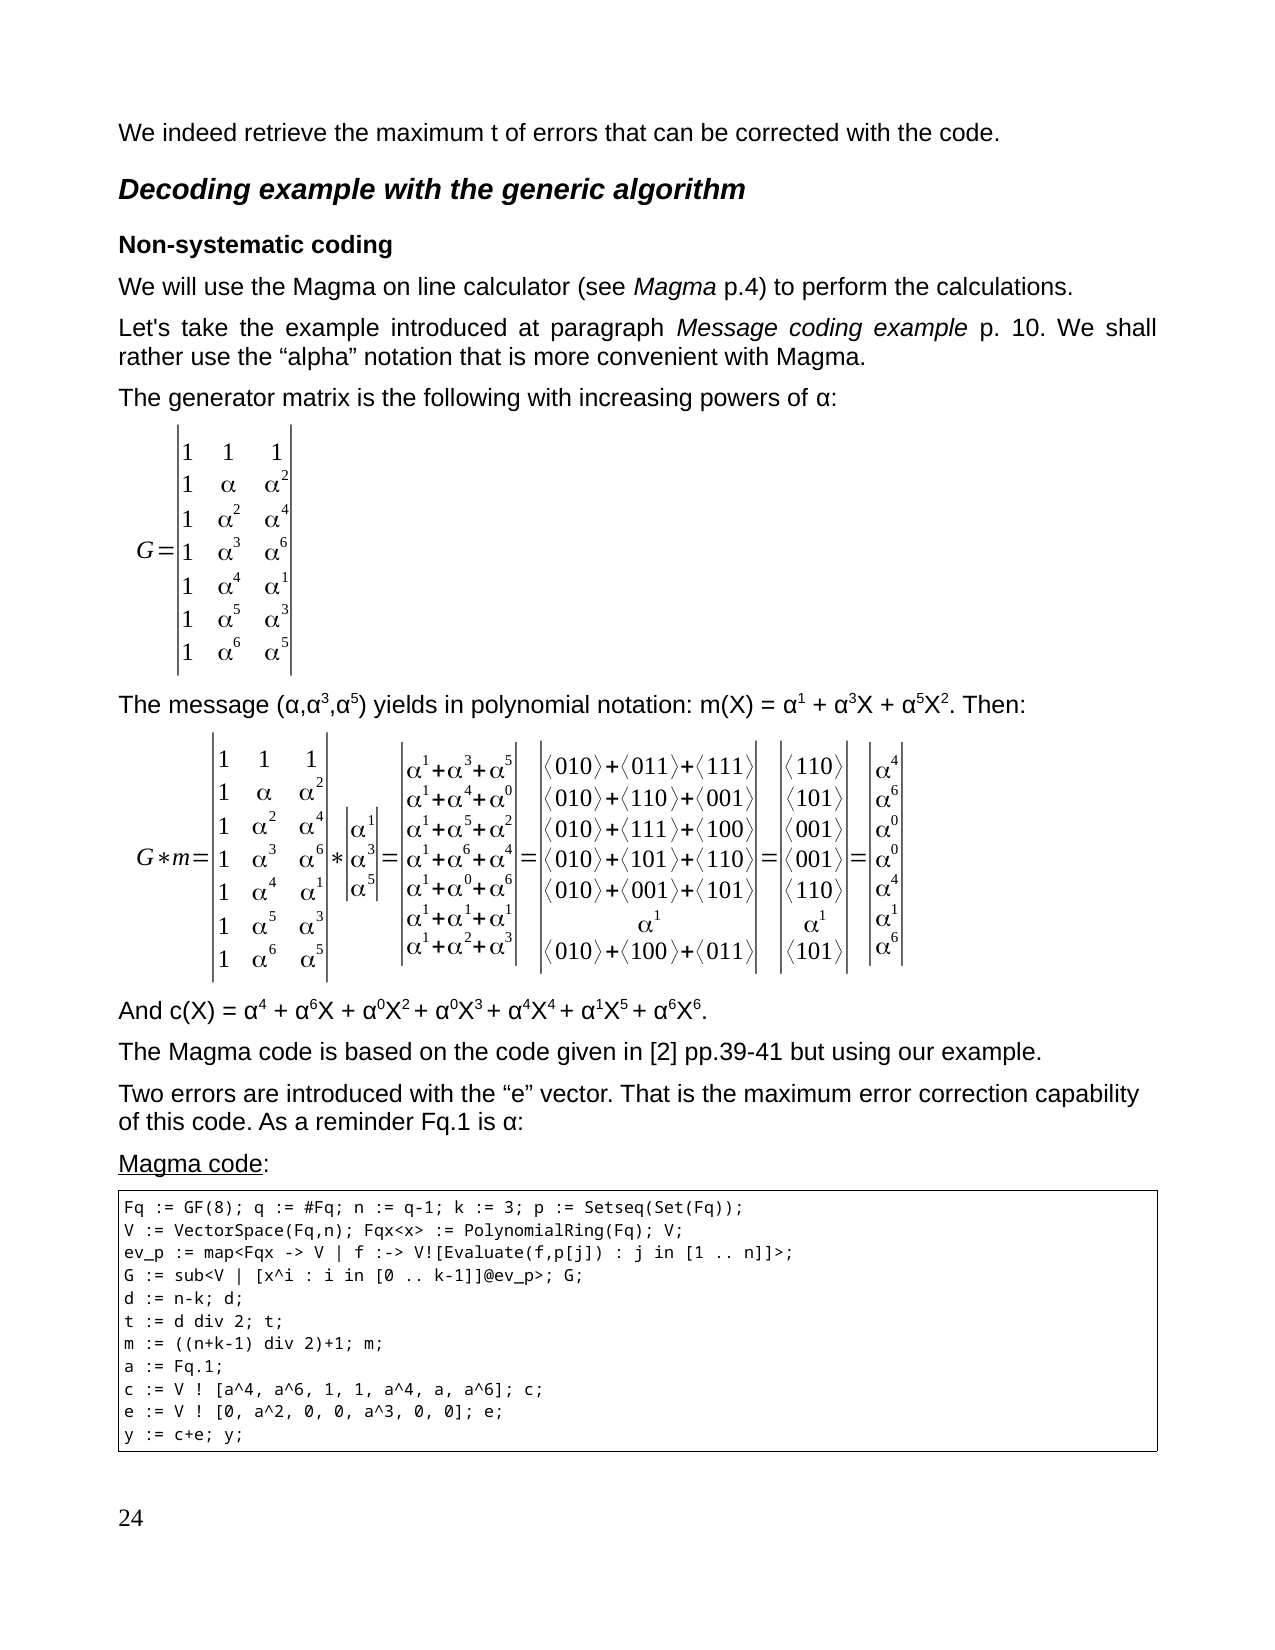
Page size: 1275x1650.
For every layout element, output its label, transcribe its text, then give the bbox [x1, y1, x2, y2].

text The message (α,α3,α5) yields in polynomial notation: m(X) = α1 + α3X + α5X2. Then: [118, 690, 1157, 719]
text The generator matrix is the following with increasing powers of α: [118, 383, 1157, 412]
text We indeed retrieve the maximum t of errors that can be corrected with the code. [118, 118, 1157, 147]
text The Magma code is based on the code given in [2] pp.39-41 but using our example. [118, 1037, 1157, 1066]
text Let's take the example introduced at paragraph Message coding example p. 10. We shall rather use the “alpha” notation that is more convenient with Magma. [118, 313, 1157, 370]
text Magma code: [118, 1149, 1157, 1177]
subtitle Non-systematic coding [118, 230, 1157, 259]
text Two errors are introduced with the “e” vector. That is the maximum error correction capability of this code. As a reminder Fq.1 is α: [118, 1079, 1157, 1136]
subtitle Decoding example with the generic algorithm [118, 172, 1157, 205]
text And c(X) = α4 + α6X + α0X2 + α0X3 + α4X4 + α1X5 + α6X6. [118, 996, 1157, 1025]
table_header Fq := GF(8); q := #Fq; n := q-1; k := 3; p := Setseq(Set(Fq)); V := VectorSpace(Fq,n); Fqx<x> := PolynomialRing(Fq); V; ev_p := map<Fqx -> V | f :-> V![Evaluate(f,p[j]) : j in [1 .. n]]>; G := sub<V | [x^i : i in [0 .. k-1]]@ev_p>; G; d := n-k; d; t := d div 2; t; m := ((n+k-1) div 2)+1; m; a := Fq.1; c := V ! [a^4, a^6, 1, 1, a^4, a, a^6]; c; e := V ! [0, a^2, 0, 0, a^3, 0, 0]; e; y := c+e; y; [119, 1191, 1157, 1451]
text We will use the Magma on line calculator (see Magma p.4) to perform the calculations. [118, 272, 1157, 300]
